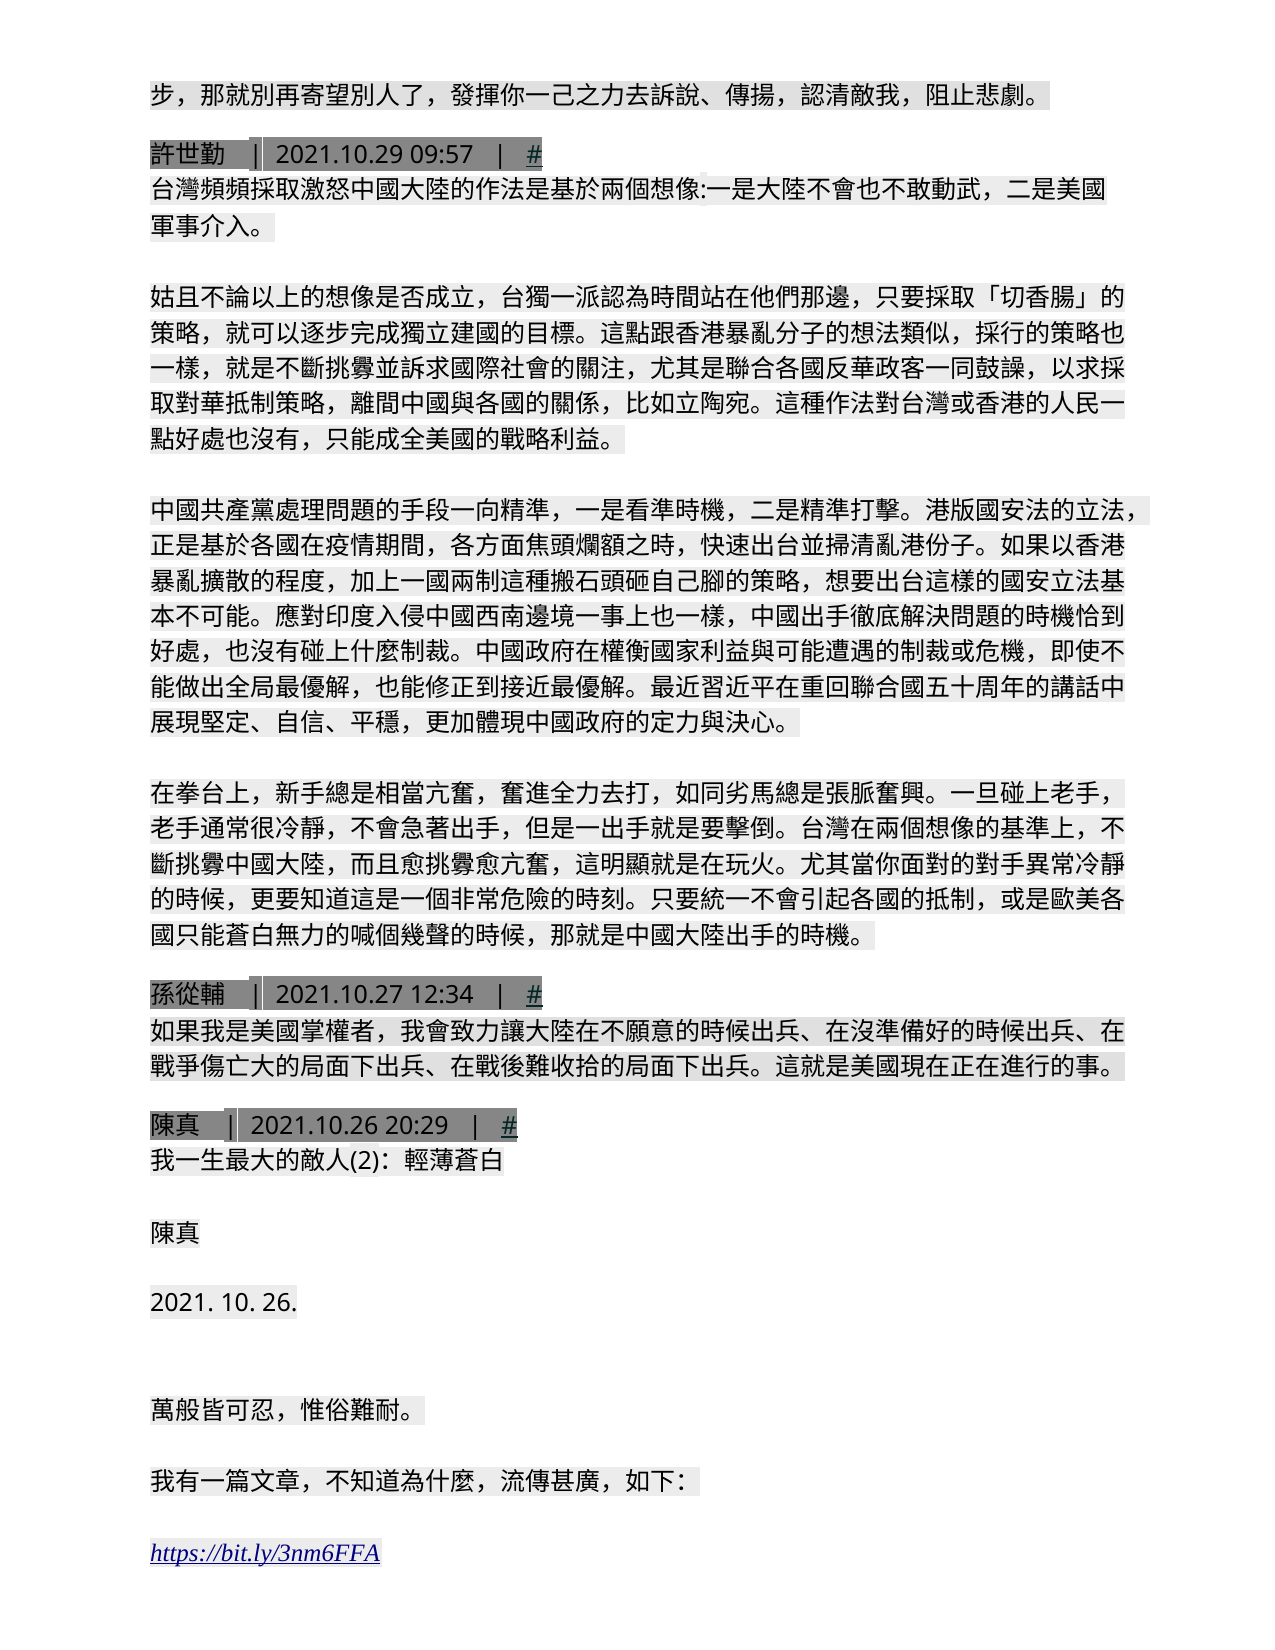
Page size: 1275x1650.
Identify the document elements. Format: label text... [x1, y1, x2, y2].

text 許世勤 | 2021.10.29 09:57 | # [150, 135, 1125, 171]
text 如果我是美國掌權者，我會致力讓大陸在不願意的時候出兵、在沒準備好的時候出兵、在戰爭傷亡大的局面下出兵、在戰後難收拾的局面下出兵。這就是美國現在正在進行的事。 [150, 1010, 1125, 1081]
text 台灣頻頻採取激怒中國大陸的作法是基於兩個想像:一是大陸不會也不敢動武，二是美國軍事介入。 姑且不論以上的想像是否成立，台獨一派認為時間站在他們那邊，只要採取「切香腸」的策略，就可以逐步完成獨立建國的目標。這點跟香港暴亂分子的想法類似，採行的策略也一樣，就是不斷挑釁並訴求國際社會的關注，尤其是聯合各國反華政客一同鼓譟，以求採取對華抵制策略，離間中國與各國的關係，比如立陶宛。這種作法對台灣或香港的人民一點好處也沒有，只能成全美國的戰略利益。 中國共產黨處理問題的手段一向精準，一是看準時機，二是精準打擊。港版國安法的立法，正是基於各國在疫情期間，各方面焦頭爛額之時，快速出台並掃清亂港份子。如果以香港暴亂擴散的程度，加上一國兩制這種搬石頭砸自己腳的策略，想要出台這樣的國安立法基本不可能。應對印度入侵中國西南邊境一事上也一樣，中國出手徹底解決問題的時機恰到好處，也沒有碰上什麼制裁。中國政府在權衡國家利益與可能遭遇的制裁或危機，即使不能做出全局最優解，也能修正到接近最優解。最近習近平在重回聯合國五十周年的講話中展現堅定、自信、平穩，更加體現中國政府的定力與決心。 在拳台上，新手總是相當亢奮，奮進全力去打，如同劣馬總是張脈奮興。一旦碰上老手，老手通常很冷靜，不會急著出手，但是一出手就是要擊倒。台灣在兩個想像的基準上，不斷挑釁中國大陸，而且愈挑釁愈亢奮，這明顯就是在玩火。尤其當你面對的對手異常冷靜的時候，更要知道這是一個非常危險的時刻。只要統一不會引起各國的抵制，或是歐美各國只能蒼白無力的喊個幾聲的時候，那就是中國大陸出手的時機。 [150, 171, 1125, 950]
text 陳真 | 2021.10.26 20:29 | # [150, 1106, 1125, 1142]
text 孫從輔 | 2021.10.27 12:34 | # [150, 975, 1125, 1010]
text 我一生最大的敵人(2)：輕薄蒼白 陳真 2021. 10. 26. 萬般皆可忍，惟俗難耐。 我有一篇文章，不知道為什麼，流傳甚廣，如下： https://bit.ly/3nm6FFA 就連每個月在 AIT 前幫我們站哨的警察，都拿手機給我看，說他的家人在問起這文章。 有些東西並不具體，不好表達，關於猥瑣窩囊輕薄蒼白沒出息等等等，可以有千百種說法，難以言傳，只能說惟有當你也會為之感到痛苦難耐時，你自然就能體會為何 "俗難耐"。 其實，我並不看輕所謂壞人，即便是殺人無數的希特勒或蔣介石，我依舊對之有血有肉抱持某種敬意。但是，我們目前在島內所面對的卻是一群蛆，一堆蟑螂，沒頭沒臉，沒有重量；每天翻開報紙打開電視，全是蟑螂蛆蛆的新聞，這些生物居然成為我們的領導，成為人們關注的對象。你說窩不窩囊？人居然得跟蟑螂打架；打贏蟑螂或被蟑螂咬，都不是什麼光采的事。 人渣當道，蟑螂飛舞。這不是偶然，而是做為殖民地統治者的美國蓄意為之，使我們猥瑣化窩囊化，變得沒出息，從而遺忘自身的真實命運與枷鎖及真正敵人。 成為打蟑英雄或人渣剋星畢竟不是什麼光采之事。 黨外時代所遭遇來自蔣家王朝的各種傷害與痛苦，是人渣黨肆虐下的痛苦的一萬倍，那可是要死人的。但是，前者嚴肅，後者窩囊；前者沉重，後者輕薄。如今，殖民地統治者派出一堆蟑螂一堆蛆來整我們，當我們的領導，打贏打輸都只是統治者的一場娛樂。 你若無法體會我所言，不妨想像一下，假設今天美國加州是我們的囊中物，隨便我們糟蹋，我們就透過媒體，抬舉一堆根本不值一提的加州獨立蟑螂，讓他掌大權，讓他每天散播仇美反西的謠言抹黑，讓他成為新聞焦點，動見觀瞻，眾人關注。然後，正反雙方展開蟑螂大戰，大家戰得不亦樂乎。 你說，做為統治者，這樣整人是不是挺有趣？每個加州人每天都在討論蟑螂，支持的，熱血沸騰，反蟑一方同樣也熱血沸騰，而且共同喊著民主與獨立的口號，仇視其它五十個州的美國人，整天說自己不是西方人，更不是美國人，而是咱們中國人的狗奴才，以身為狗奴才為榮，而且，為了捍衛毛澤東思想，捍衛民主自由與加州主權獨立，決心要跟西方賤畜決一死戰，戰到一兵一卒，戰到拿掃把也要戰。 你想，如果可以這樣玩弄美國人及其代代子孫，是不是爽爆了？好好玩好有趣不是嗎？而這就是二十幾年來發生在我們身上的遭遇。 朱高正的英年早逝，讓我悵然若失，彷彿生命中的某個東西也隨之消失遠颺。 印象中，他大我約十歲，當他學成歸國叱吒風雲時，我才只是個三餐不繼的大三學生。但我們曾經幾度同台，在成千上萬的群眾場合上演講，後來因為喝洋酒事件而不再往來。我總以為凡事來日方長，沒想到倏忽34年，一己生命驟然來到終點，而所謂理想卻依舊遙遠得像個夢。 [150, 1142, 1125, 1567]
